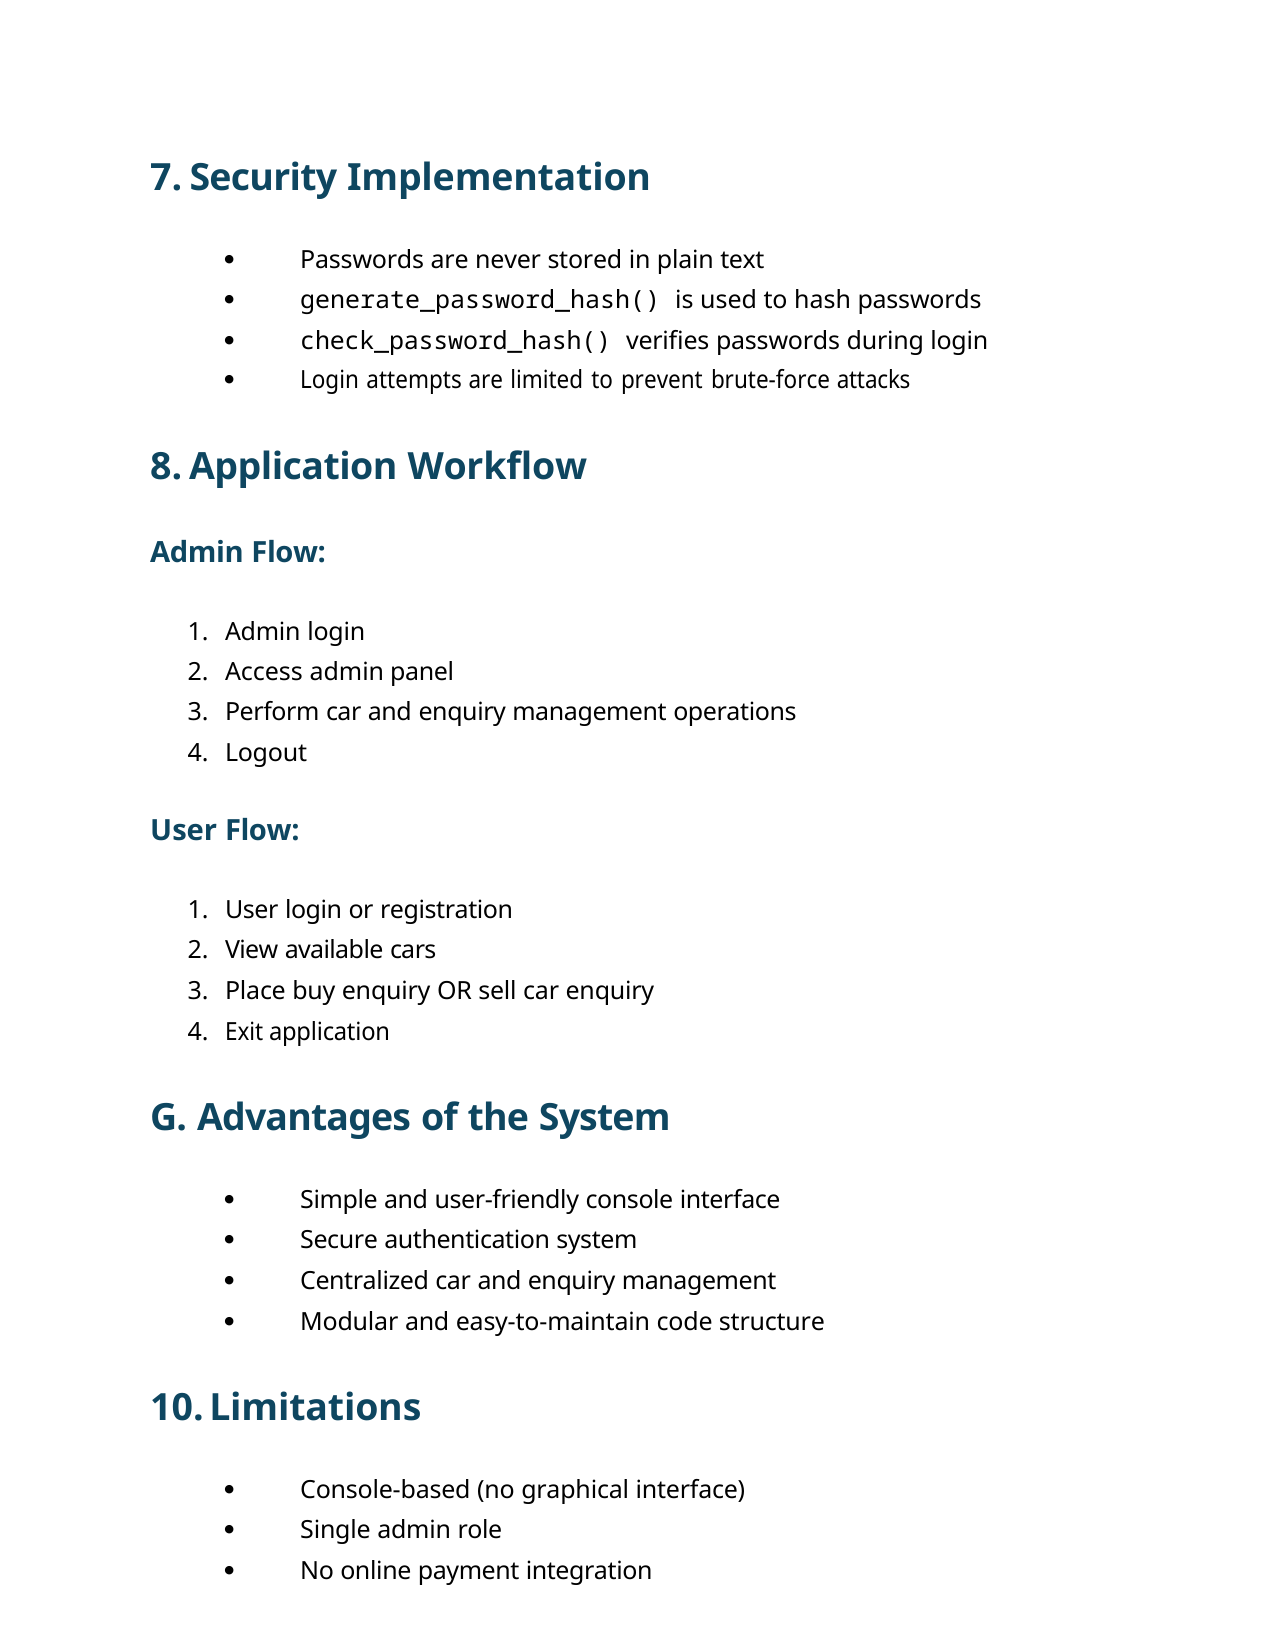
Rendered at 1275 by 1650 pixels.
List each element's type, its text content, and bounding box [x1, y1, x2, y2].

subtitle Limitations [150, 1380, 1125, 1431]
subtitle Security Implementation [150, 150, 1125, 201]
list Exit application [187, 1013, 1125, 1047]
list Console-based (no graphical interface) [225, 1472, 1125, 1506]
subtitle Admin Flow: [150, 531, 1125, 571]
list Admin login [187, 613, 1125, 647]
list Modular and easy-to-maintain code structure [225, 1303, 1125, 1337]
list Logout [187, 734, 1125, 768]
subtitle G. Advantages of the System [150, 1090, 1125, 1141]
list View available cars [187, 932, 1125, 966]
list check_password_hash() verifies passwords during login [225, 322, 1125, 356]
list Centralized car and enquiry management [225, 1263, 1125, 1297]
subtitle Application Workflow [150, 439, 1125, 490]
list Login attempts are limited to prevent brute-force attacks [225, 362, 1125, 396]
list Place buy enquiry OR sell car enquiry [187, 973, 1125, 1007]
list User login or registration [187, 892, 1125, 926]
list Access admin panel [187, 653, 1125, 688]
list Single admin role [225, 1512, 1125, 1546]
list generate_password_hash() is used to hash passwords [225, 282, 1125, 316]
subtitle User Flow: [150, 809, 1125, 849]
list Passwords are never stored in plain text [225, 242, 1125, 276]
list No online payment integration [225, 1553, 1125, 1587]
list Secure authentication system [225, 1222, 1125, 1256]
list Perform car and enquiry management operations [187, 694, 1125, 728]
list Simple and user-friendly console interface [225, 1182, 1125, 1216]
